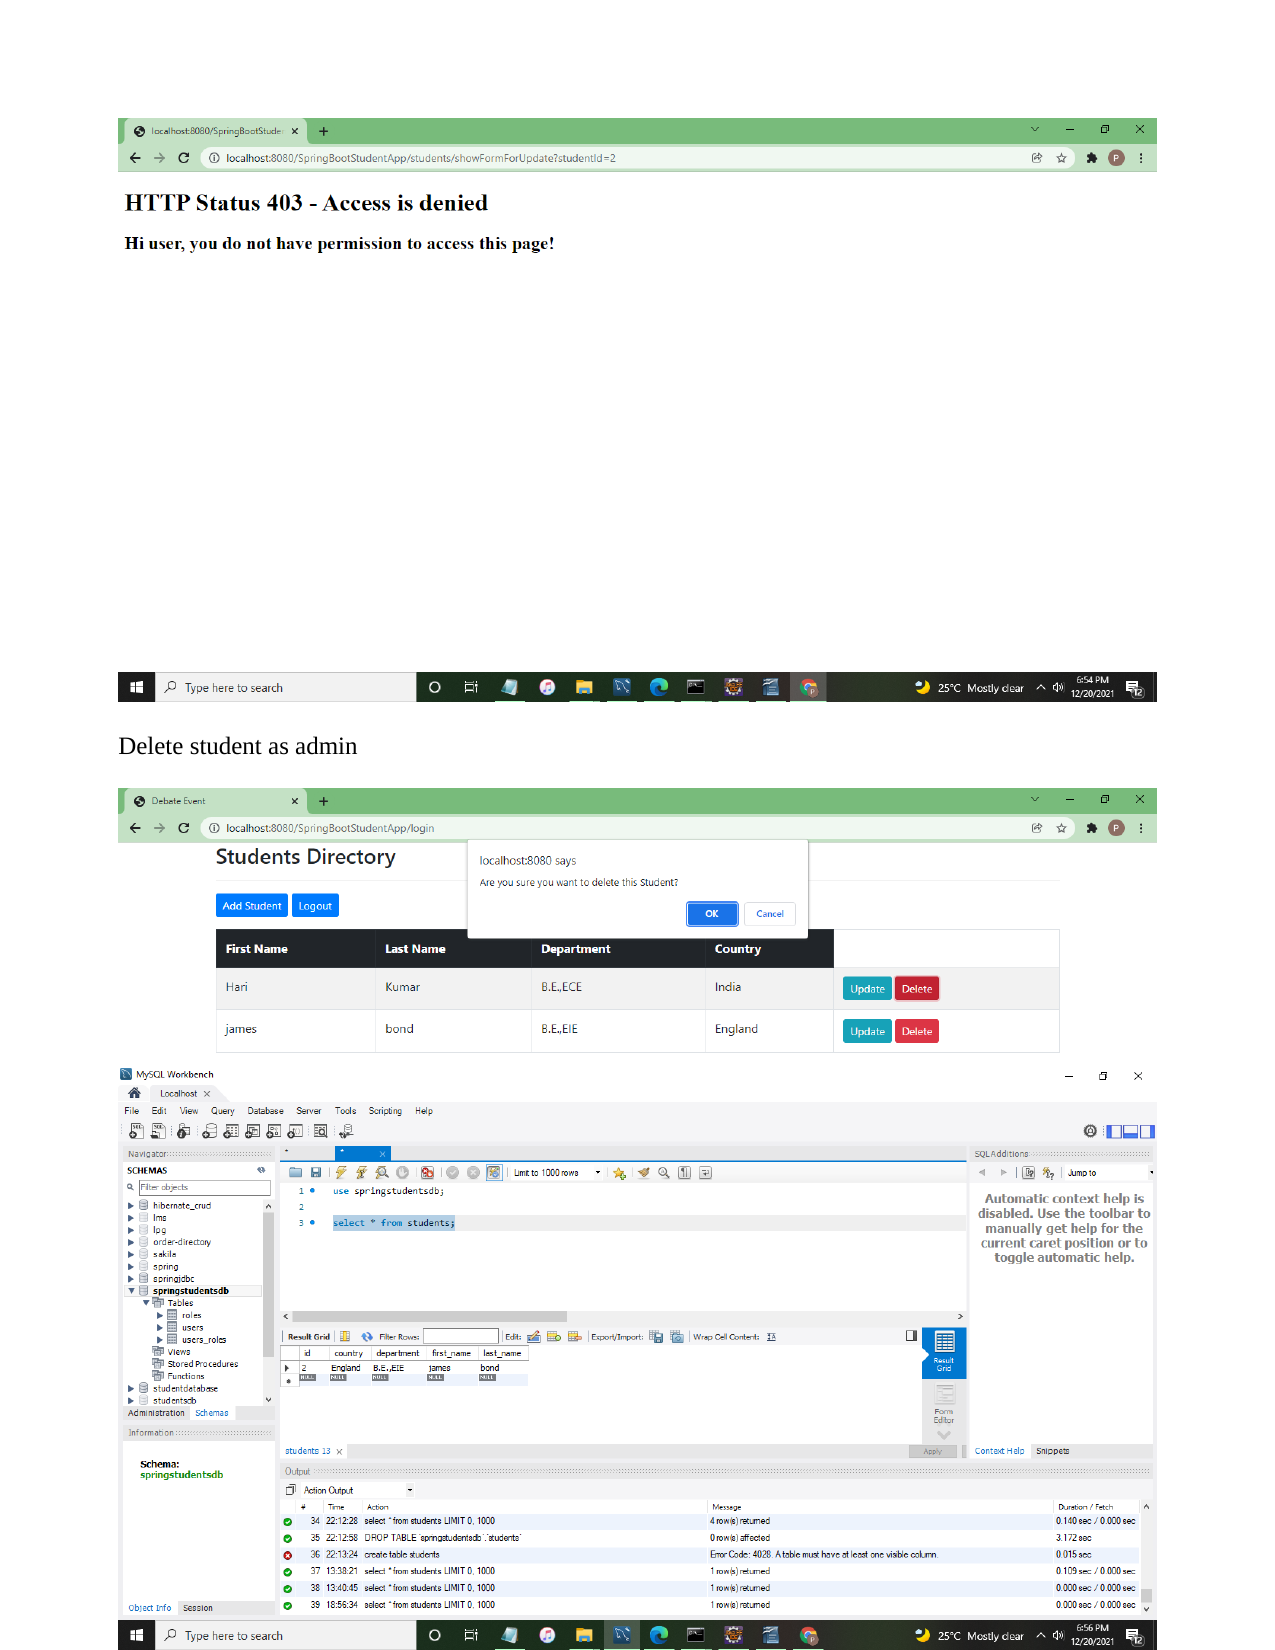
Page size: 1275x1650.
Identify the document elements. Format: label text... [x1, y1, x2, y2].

text Delete student as admin [118, 731, 1157, 759]
picture [118, 118, 1157, 702]
picture [118, 788, 1157, 1650]
